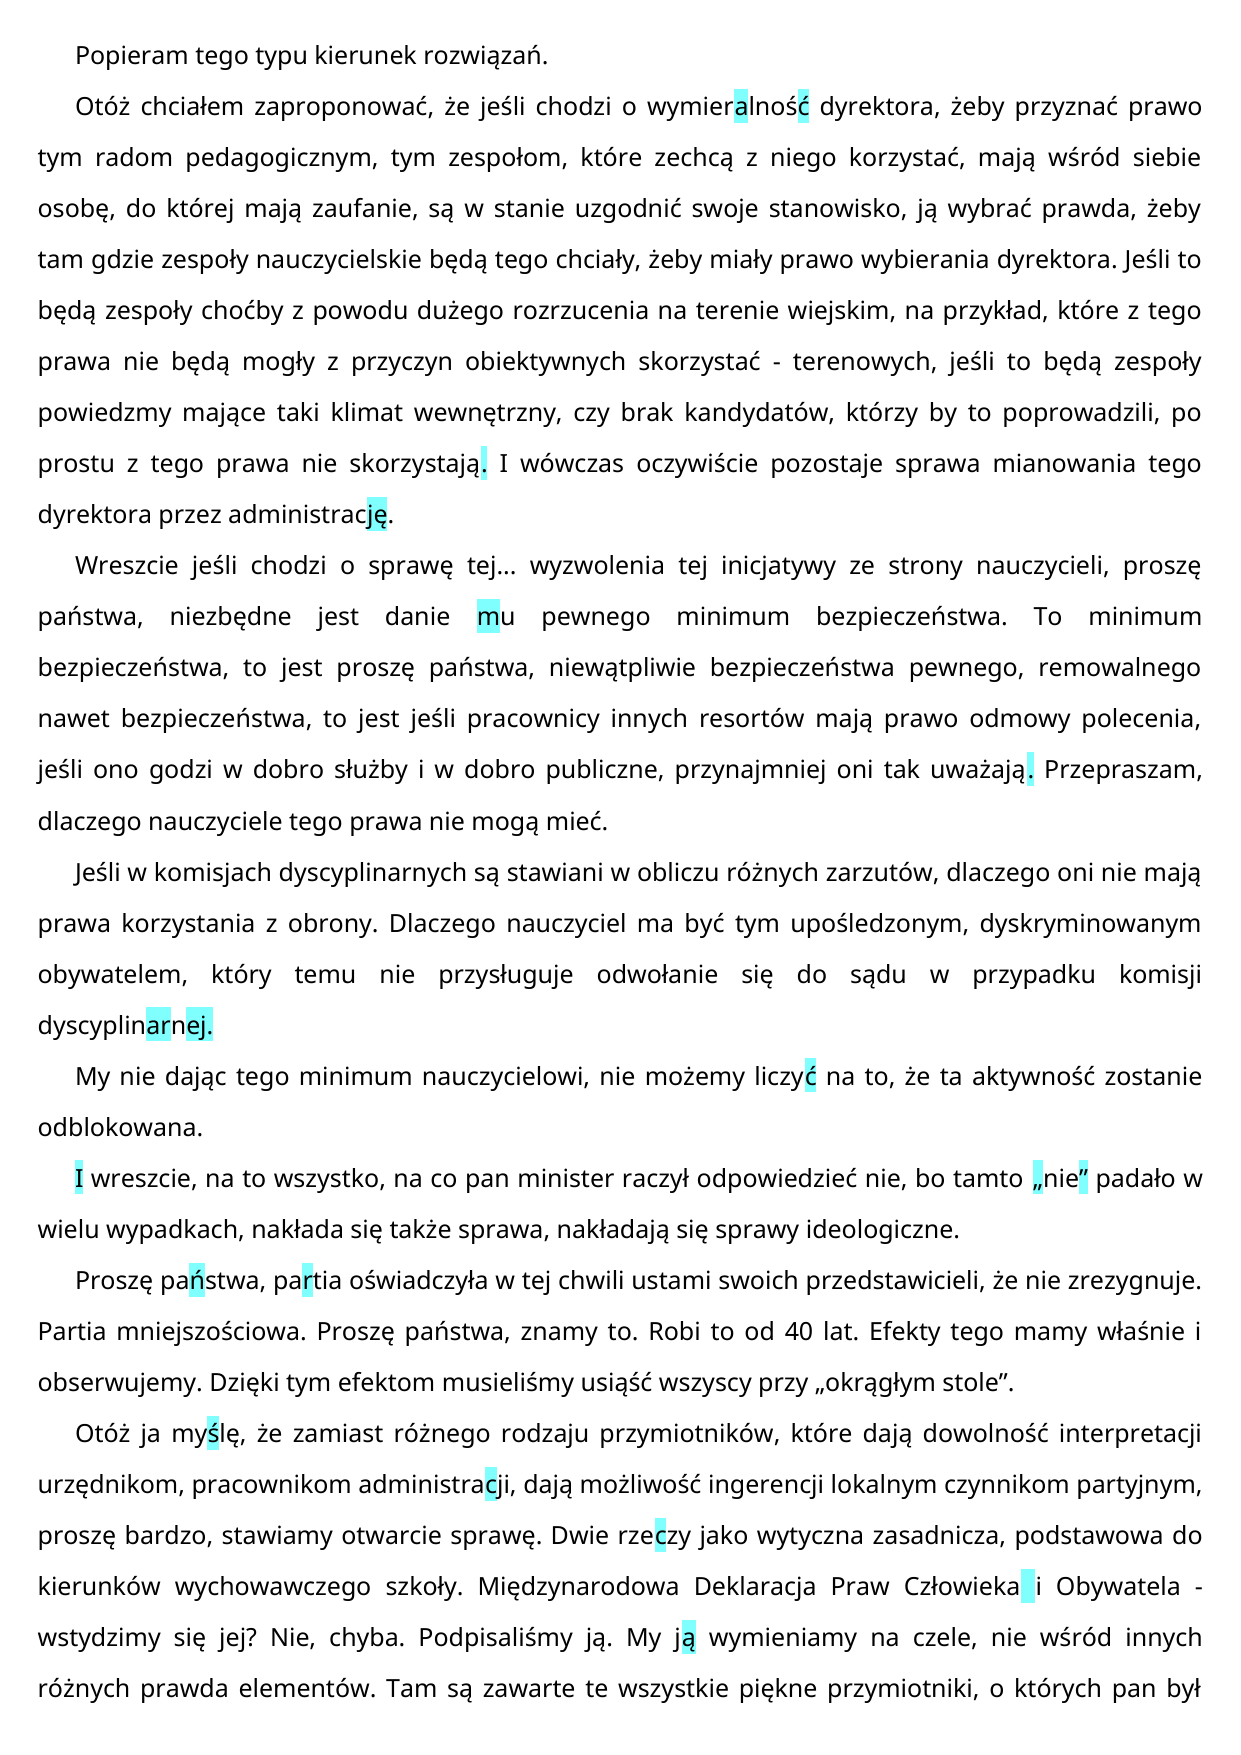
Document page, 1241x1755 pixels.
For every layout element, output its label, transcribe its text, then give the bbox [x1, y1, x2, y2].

text Popieram tego typu kierunek rozwiązań. [37, 37, 1203, 72]
text My nie dając tego minimum nauczycielowi, nie możemy liczyć na to, że ta aktywność zostanie odblokowana. [37, 1058, 1203, 1143]
text I wreszcie, na to wszystko, na co pan minister raczył odpowiedzieć nie, bo tamto „nie” padało w wielu wypadkach, nakłada się także sprawa, nakładają się sprawy ideologiczne. [37, 1160, 1203, 1246]
text Wreszcie jeśli chodzi o sprawę tej... wyzwolenia tej inicjatywy ze strony nauczycieli, proszę państwa, niezbędne jest danie mu pewnego minimum bezpieczeństwa. To minimum bezpieczeństwa, to jest proszę państwa, niewątpliwie bezpieczeństwa pewnego, remowalnego nawet bezpieczeństwa, to jest jeśli pracownicy innych resortów mają prawo odmowy polecenia, jeśli ono godzi w dobro służby i w dobro publiczne, przynajmniej oni tak uważają. Przepraszam, dlaczego nauczyciele tego prawa nie mogą mieć. [37, 548, 1203, 837]
text Proszę państwa, partia oświadczyła w tej chwili ustami swoich przedstawicieli, że nie zrezygnuje. Partia mniejszościowa. Proszę państwa, znamy to. Robi to od 40 lat. Efekty tego mamy właśnie i obserwujemy. Dzięki tym efektom musieliśmy usiąść wszyscy przy „okrągłym stole”. [37, 1262, 1203, 1399]
text Otóż chciałem zaproponować, że jeśli chodzi o wymieralność dyrektora, żeby przyznać prawo tym radom pedagogicznym, tym zespołom, które zechcą z niego korzystać, mają wśród siebie osobę, do której mają zaufanie, są w stanie uzgodnić swoje stanowisko, ją wybrać prawda, żeby tam gdzie zespoły nauczycielskie będą tego chciały, żeby miały prawo wybierania dyrektora. Jeśli to będą zespoły choćby z powodu dużego rozrzucenia na terenie wiejskim, na przykład, które z tego prawa nie będą mogły z przyczyn obiektywnych skorzystać - terenowych, jeśli to będą zespoły powiedzmy mające taki klimat wewnętrzny, czy brak kandydatów, którzy by to poprowadzili, po prostu z tego prawa nie skorzystają. I wówczas oczywiście pozostaje sprawa mianowania tego dyrektora przez administrację. [37, 88, 1203, 531]
text Jeśli w komisjach dyscyplinarnych są stawiani w obliczu różnych zarzutów, dlaczego oni nie mają prawa korzystania z obrony. Dlaczego nauczyciel ma być tym upośledzonym, dyskryminowanym obywatelem, który temu nie przysługuje odwołanie się do sądu w przypadku komisji dyscyplinarnej. [37, 854, 1203, 1041]
text Otóż ja myślę, że zamiast różnego rodzaju przymiotników, które dają dowolność interpretacji urzędnikom, pracownikom administracji, dają możliwość ingerencji lokalnym czynnikom partyjnym, proszę bardzo, stawiamy otwarcie sprawę. Dwie rzeczy jako wytyczna zasadnicza, podstawowa do kierunków wychowawczego szkoły. Międzynarodowa Deklaracja Praw Człowieka i Obywatela - wstydzimy się jej? Nie, chyba. Podpisaliśmy ją. My ją wymieniamy na czele, nie wśród innych różnych prawda elementów. Tam są zawarte te wszystkie piękne przymiotniki, o których pan był [37, 1416, 1203, 1705]
